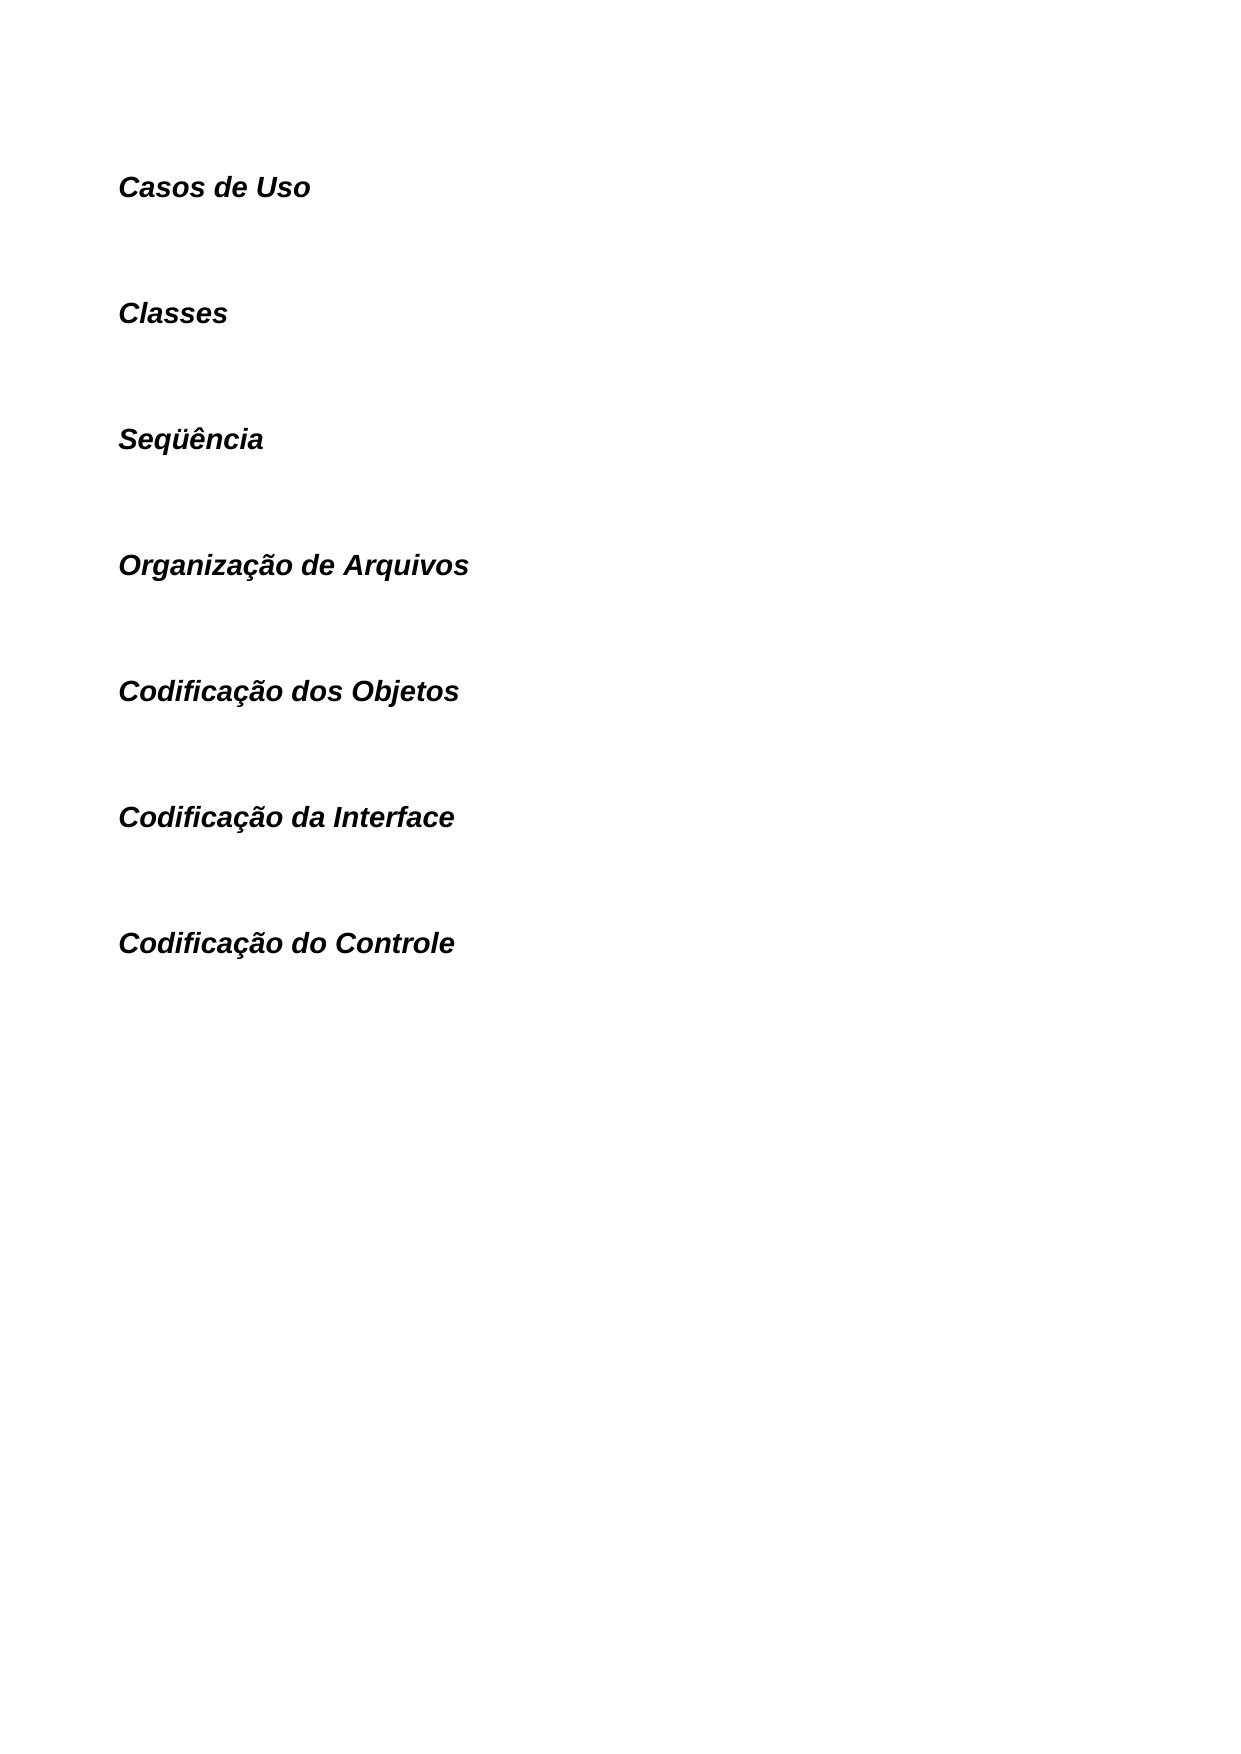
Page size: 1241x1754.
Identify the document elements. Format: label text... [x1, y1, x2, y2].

subtitle Codificação dos Objetos [118, 675, 1122, 707]
subtitle Seqüência [118, 423, 1122, 456]
subtitle Organização de Arquivos [118, 549, 1122, 581]
subtitle Codificação da Interface [118, 801, 1122, 833]
subtitle Classes [118, 297, 1122, 329]
subtitle Casos de Uso [118, 171, 1122, 204]
subtitle Codificação do Controle [118, 927, 1122, 959]
